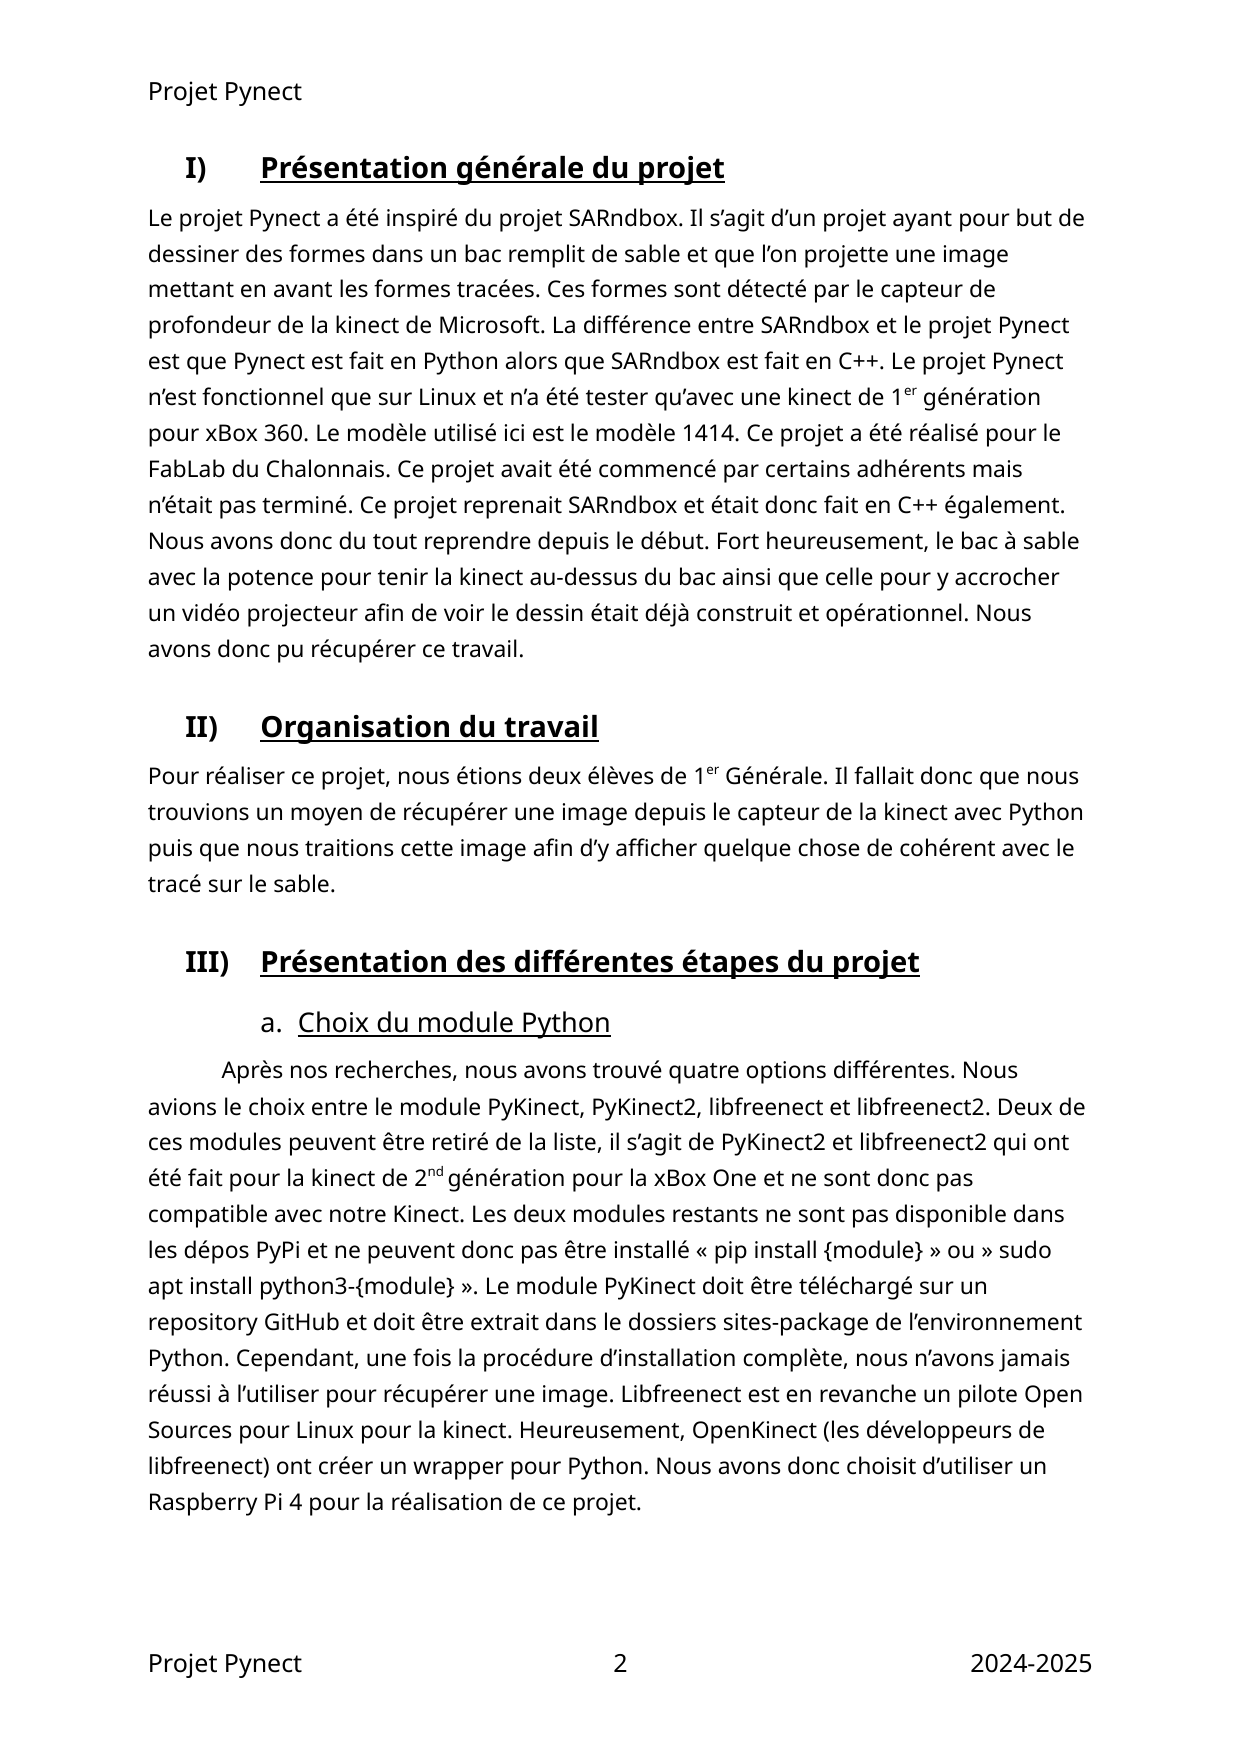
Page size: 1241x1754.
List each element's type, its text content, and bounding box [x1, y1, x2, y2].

subtitle Organisation du travail [185, 706, 1093, 746]
text Le projet Pynect a été inspiré du projet SARndbox. Il s’agit d’un projet ayant pour but de dessiner des formes dans un bac remplit de sable et que l’on projette une image mettant en avant les formes tracées. Ces formes sont détecté par le capteur de profondeur de la kinect de Microsoft. La différence entre SARndbox et le projet Pynect est que Pynect est fait en Python alors que SARndbox est fait en C++. Le projet Pynect n’est fonctionnel que sur Linux et n’a été tester qu’avec une kinect de 1er génération pour xBox 360. Le modèle utilisé ici est le modèle 1414. Ce projet a été réalisé pour le FabLab du Chalonnais. Ce projet avait été commencé par certains adhérents mais n’était pas terminé. Ce projet reprenait SARndbox et était donc fait en C++ également. Nous avons donc du tout reprendre depuis le début. Fort heureusement, le bac à sable avec la potence pour tenir la kinect au-dessus du bac ainsi que celle pour y accrocher un vidéo projecteur afin de voir le dessin était déjà construit et opérationnel. Nous avons donc pu récupérer ce travail. [148, 202, 1093, 664]
subtitle Présentation des différentes étapes du projet [185, 941, 1093, 981]
subtitle Présentation générale du projet [185, 148, 1093, 187]
text Pour réaliser ce projet, nous étions deux élèves de 1er Générale. Il fallait donc que nous trouvions un moyen de récupérer une image depuis le capteur de la kinect avec Python puis que nous traitions cette image afin d’y afficher quelque chose de cohérent avec le tracé sur le sable. [148, 760, 1093, 899]
subtitle Choix du module Python [260, 1004, 1093, 1041]
text Après nos recherches, nous avons trouvé quatre options différentes. Nous avions le choix entre le module PyKinect, PyKinect2, libfreenect et libfreenect2. Deux de ces modules peuvent être retiré de la liste, il s’agit de PyKinect2 et libfreenect2 qui ont été fait pour la kinect de 2nd génération pour la xBox One et ne sont donc pas compatible avec notre Kinect. Les deux modules restants ne sont pas disponible dans les dépos PyPi et ne peuvent donc pas être installé « pip install {module} » ou » sudo apt install python3-{module} ». Le module PyKinect doit être téléchargé sur un repository GitHub et doit être extrait dans le dossiers sites-package de l’environnement Python. Cependant, une fois la procédure d’installation complète, nous n’avons jamais réussi à l’utiliser pour récupérer une image. Libfreenect est en revanche un pilote Open Sources pour Linux pour la kinect. Heureusement, OpenKinect (les développeurs de libfreenect) ont créer un wrapper pour Python. Nous avons donc choisit d’utiliser un Raspberry Pi 4 pour la réalisation de ce projet. [148, 1054, 1093, 1517]
